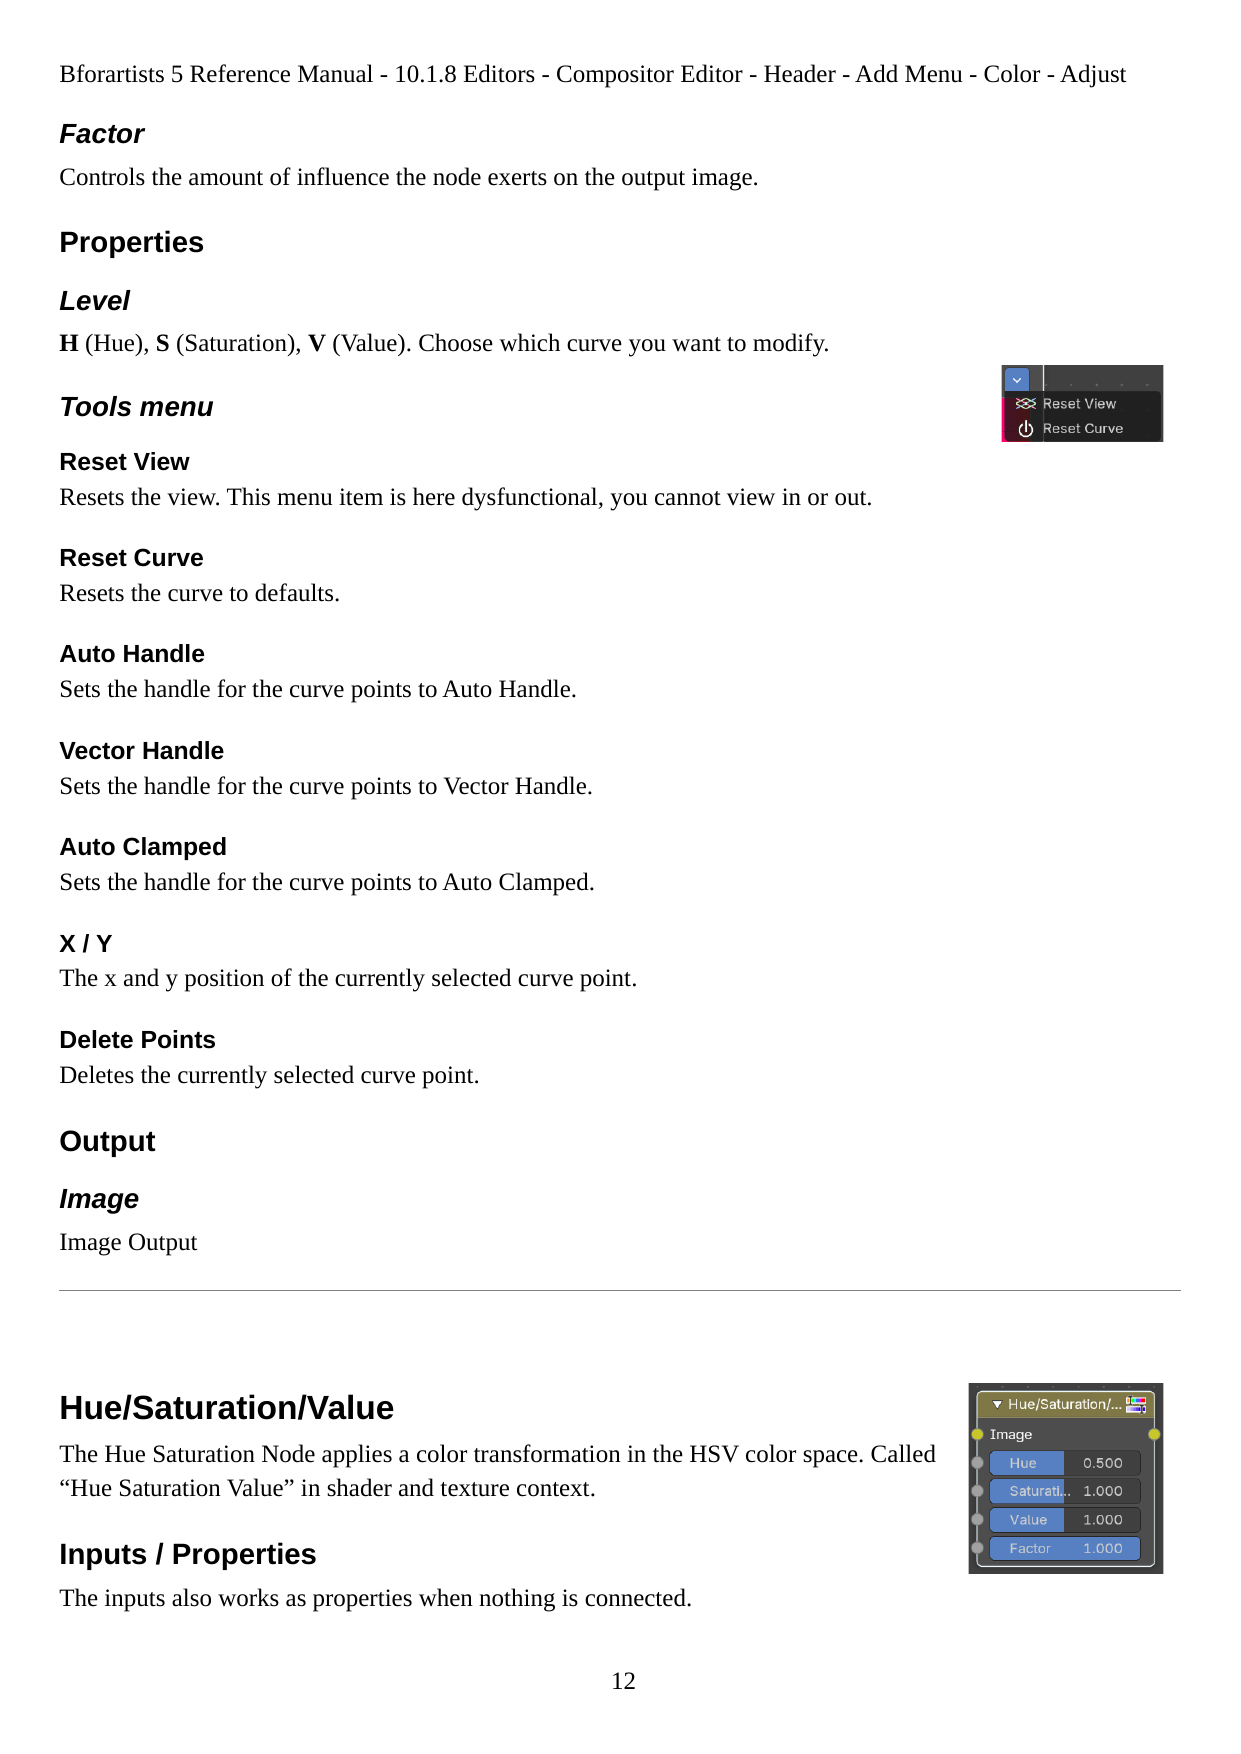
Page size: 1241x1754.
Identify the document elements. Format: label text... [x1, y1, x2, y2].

subtitle [1164, 390, 1181, 422]
text H (Hue), S (Saturation), V (Value). Choose which curve you want to modify. [59, 328, 1181, 357]
text The Hue Saturation Node applies a color transformation in the HSV color space. Called “Hue Saturation Value” in shader and texture context. [59, 1439, 968, 1502]
subtitle Output [59, 1123, 1181, 1157]
text Sets the handle for the curve points to Vector Handle. [59, 771, 1181, 799]
subtitle Tools menu [59, 390, 1001, 422]
subtitle [1164, 1388, 1181, 1427]
text The x and y position of the currently selected curve point. [59, 963, 1181, 992]
subtitle Factor [59, 117, 1181, 149]
subtitle Level [59, 284, 1181, 316]
text Sets the handle for the curve points to Auto Clamped. [59, 867, 1181, 896]
picture [1001, 365, 1164, 442]
subtitle Hue/Saturation/Value [59, 1388, 968, 1427]
subtitle [1164, 1537, 1181, 1571]
text The inputs also works as properties when nothing is connected. [59, 1583, 1181, 1612]
subtitle Auto Clamped [59, 832, 1181, 861]
subtitle Vector Handle [59, 736, 1181, 764]
text Resets the view. This menu item is here dysfunctional, you cannot view in or out. [59, 482, 1181, 510]
text Sets the handle for the curve points to Auto Handle. [59, 674, 1181, 703]
subtitle Reset View [59, 447, 1181, 475]
picture [968, 1383, 1164, 1574]
text Image Output [59, 1227, 1181, 1255]
text Controls the amount of influence the node exerts on the output image. [59, 162, 1181, 190]
subtitle Auto Handle [59, 639, 1181, 668]
subtitle Image [59, 1182, 1181, 1214]
subtitle Inputs / Properties [59, 1537, 968, 1571]
text Deletes the currently selected curve point. [59, 1060, 1181, 1088]
subtitle Properties [59, 225, 1181, 259]
text Resets the curve to defaults. [59, 578, 1181, 607]
subtitle Delete Points [59, 1025, 1181, 1053]
subtitle X / Y [59, 929, 1181, 957]
subtitle Reset Curve [59, 543, 1181, 572]
